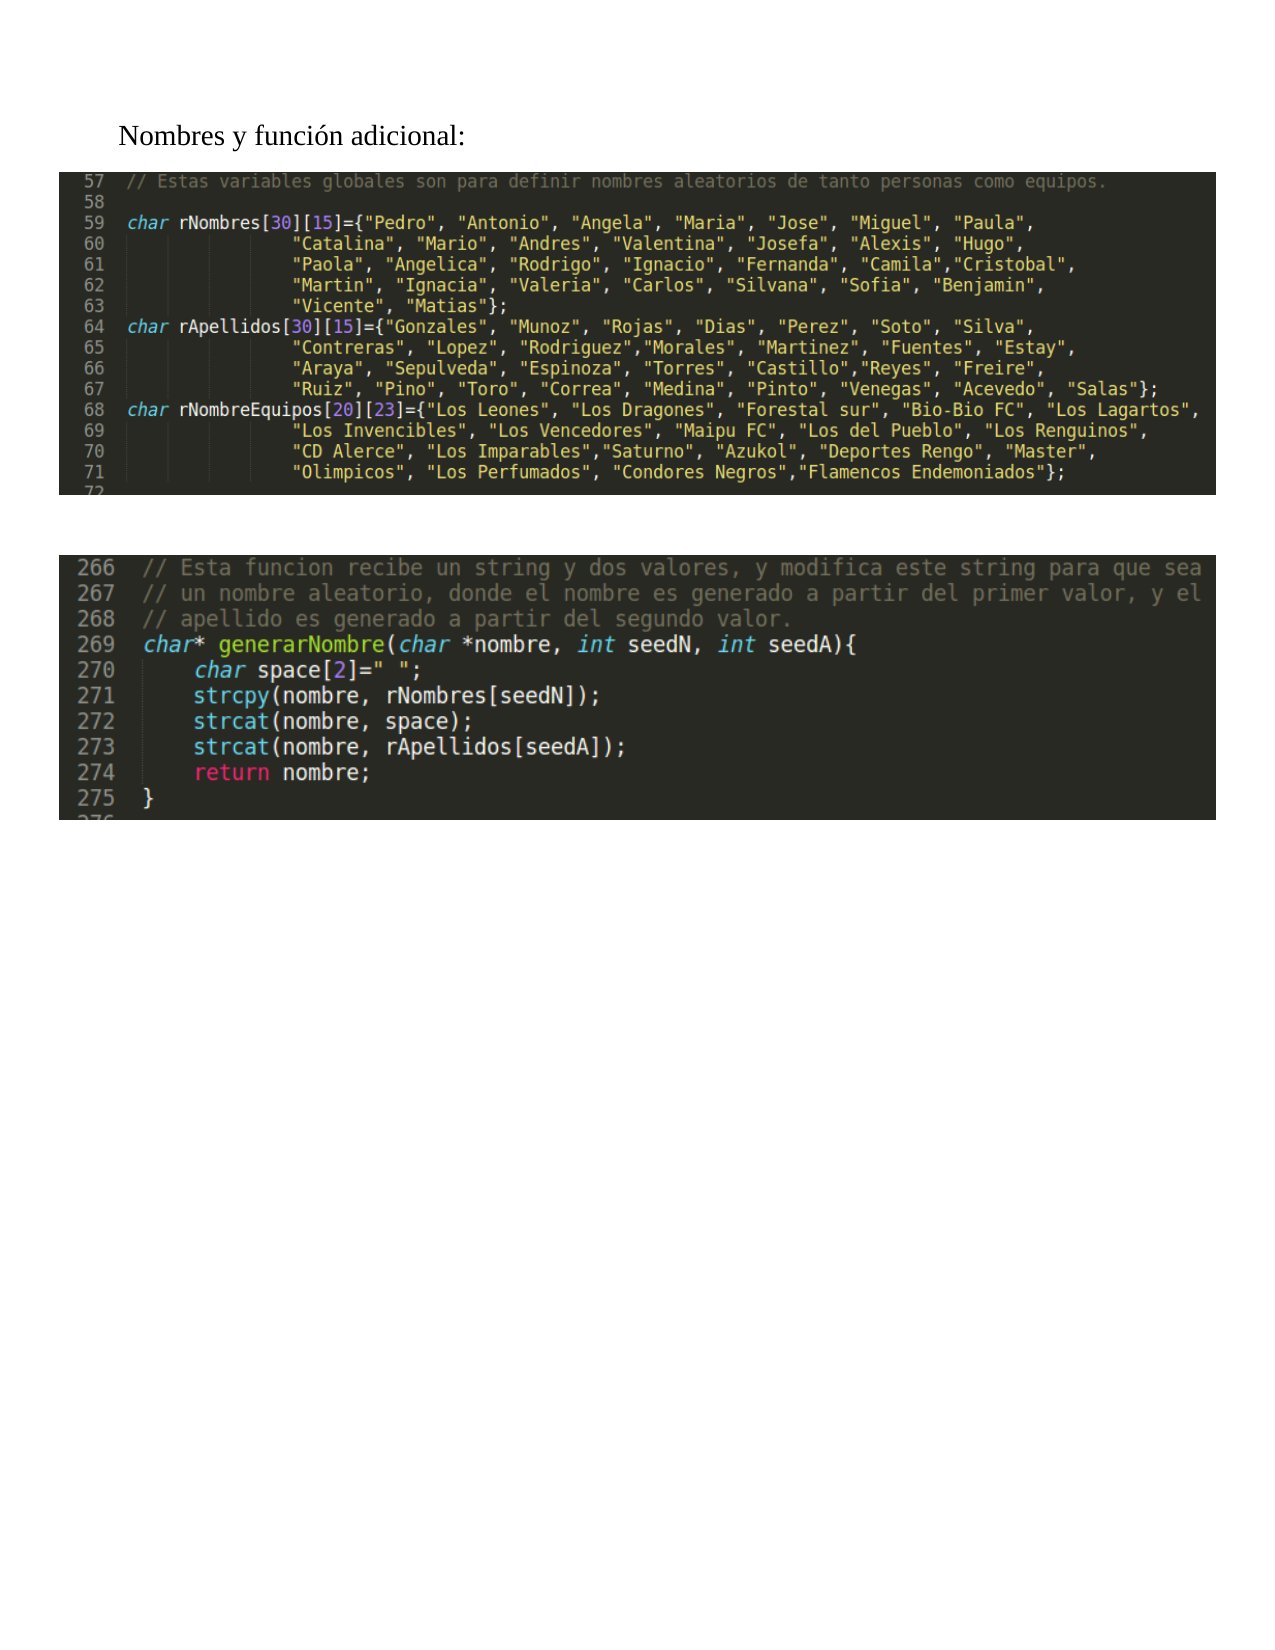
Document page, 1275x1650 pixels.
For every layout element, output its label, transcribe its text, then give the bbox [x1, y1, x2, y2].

picture [59, 172, 1216, 495]
picture [59, 555, 1216, 820]
text Nombres y función adicional: [118, 118, 1157, 152]
